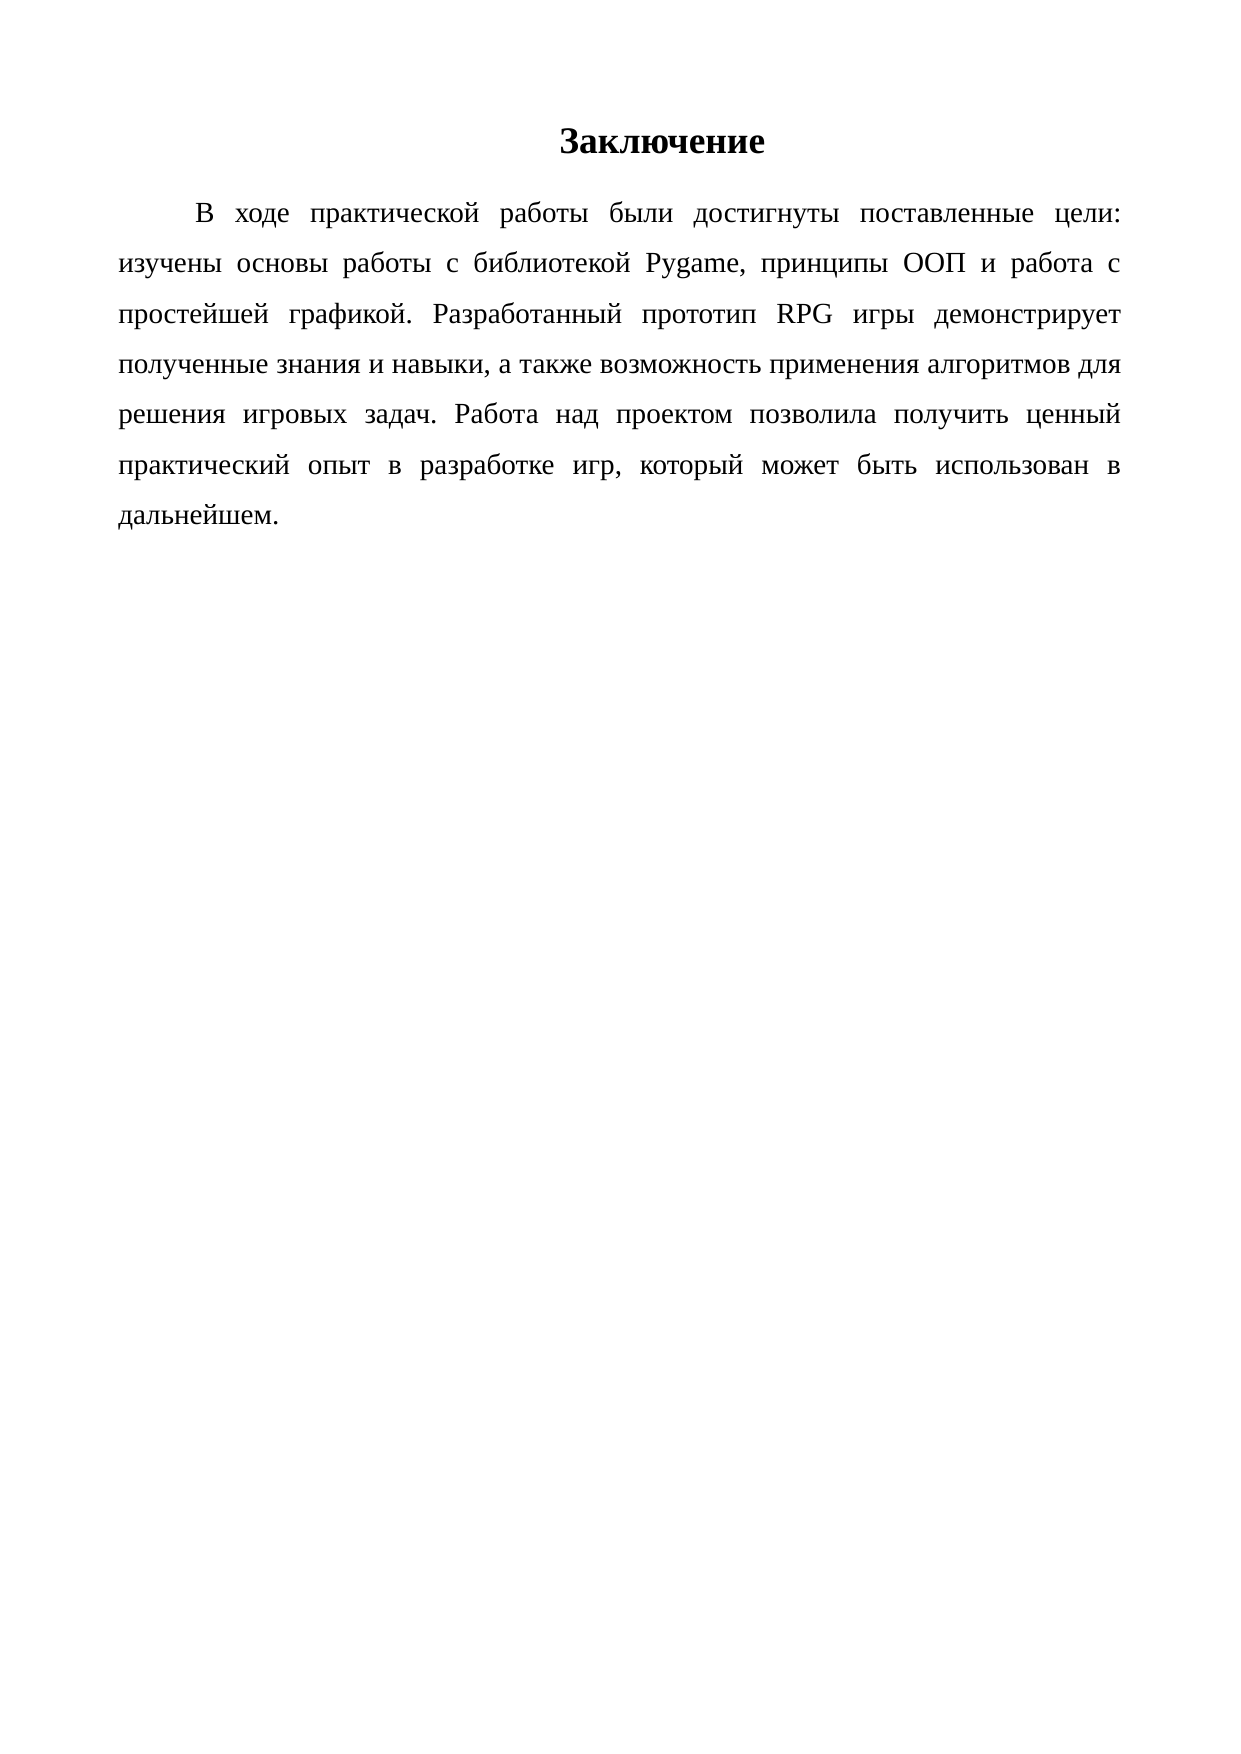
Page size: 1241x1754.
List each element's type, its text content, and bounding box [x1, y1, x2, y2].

subtitle Заключение [118, 118, 1122, 161]
text В ходе практической работы были достигнуты поставленные цели: изучены основы работы с библиотекой Pygame, принципы ООП и работа с простейшей графикой. Разработанный прототип RPG игры демонстрирует полученные знания и навыки, а также возможность применения алгоритмов для решения игровых задач. Работа над проектом позволила получить ценный практический опыт в разработке игр, который может быть использован в дальнейшем. [118, 195, 1122, 531]
